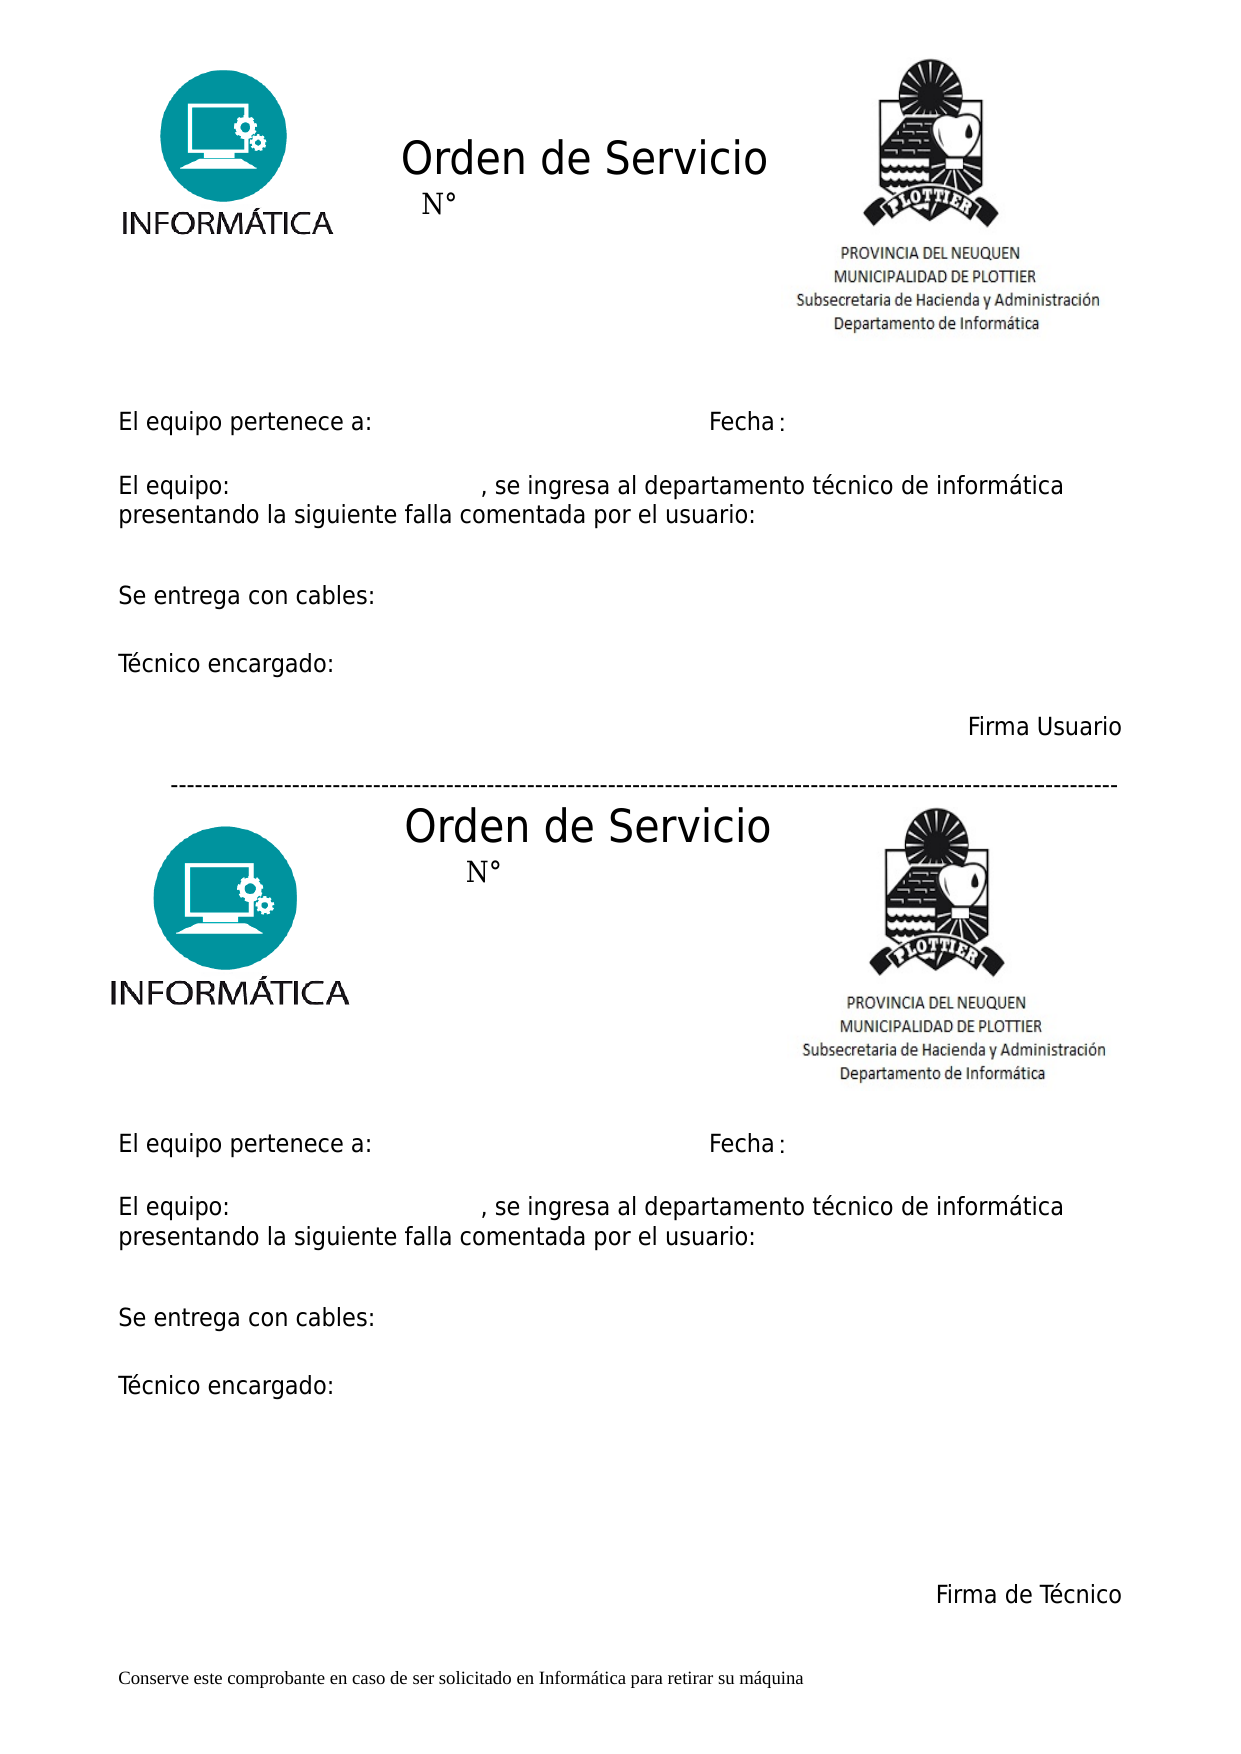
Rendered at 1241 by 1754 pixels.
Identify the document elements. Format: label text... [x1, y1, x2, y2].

picture [118, 65, 336, 238]
text Se entrega con cables: [118, 1297, 383, 1338]
text [688, 646, 1122, 683]
text Orden de Servicio [336, 132, 781, 185]
text [688, 1367, 1122, 1405]
text [1108, 185, 1122, 223]
text Firma de Técnico [118, 1580, 1122, 1609]
text Se entrega con cables: [118, 576, 383, 616]
picture [787, 807, 1114, 1091]
text [471, 1297, 1122, 1338]
text [471, 576, 1122, 616]
text [966, 402, 1122, 442]
text Firma Usuario [118, 712, 1122, 741]
text El equipo: , se ingresa al departamento técnico de informática presentando la siguiente falla comentada por el usuario: [118, 1192, 1122, 1251]
text N° [353, 853, 787, 891]
text --------------------------------------------------------------------------------------------------------------------- Orden de Servicio [170, 771, 1122, 853]
picture [106, 821, 353, 1009]
text Técnico encargado: [118, 1367, 341, 1405]
text El equipo pertenece a: Fecha [118, 1124, 775, 1163]
text [1114, 853, 1122, 891]
text [966, 1124, 1122, 1163]
text El equipo pertenece a: Fecha [118, 402, 775, 442]
text El equipo: , se ingresa al departamento técnico de informática presentando la siguiente falla comentada por el usuario: [118, 471, 1122, 529]
text Técnico encargado: [118, 646, 341, 683]
text N° [336, 185, 781, 223]
text [1108, 132, 1122, 185]
picture [781, 57, 1108, 341]
